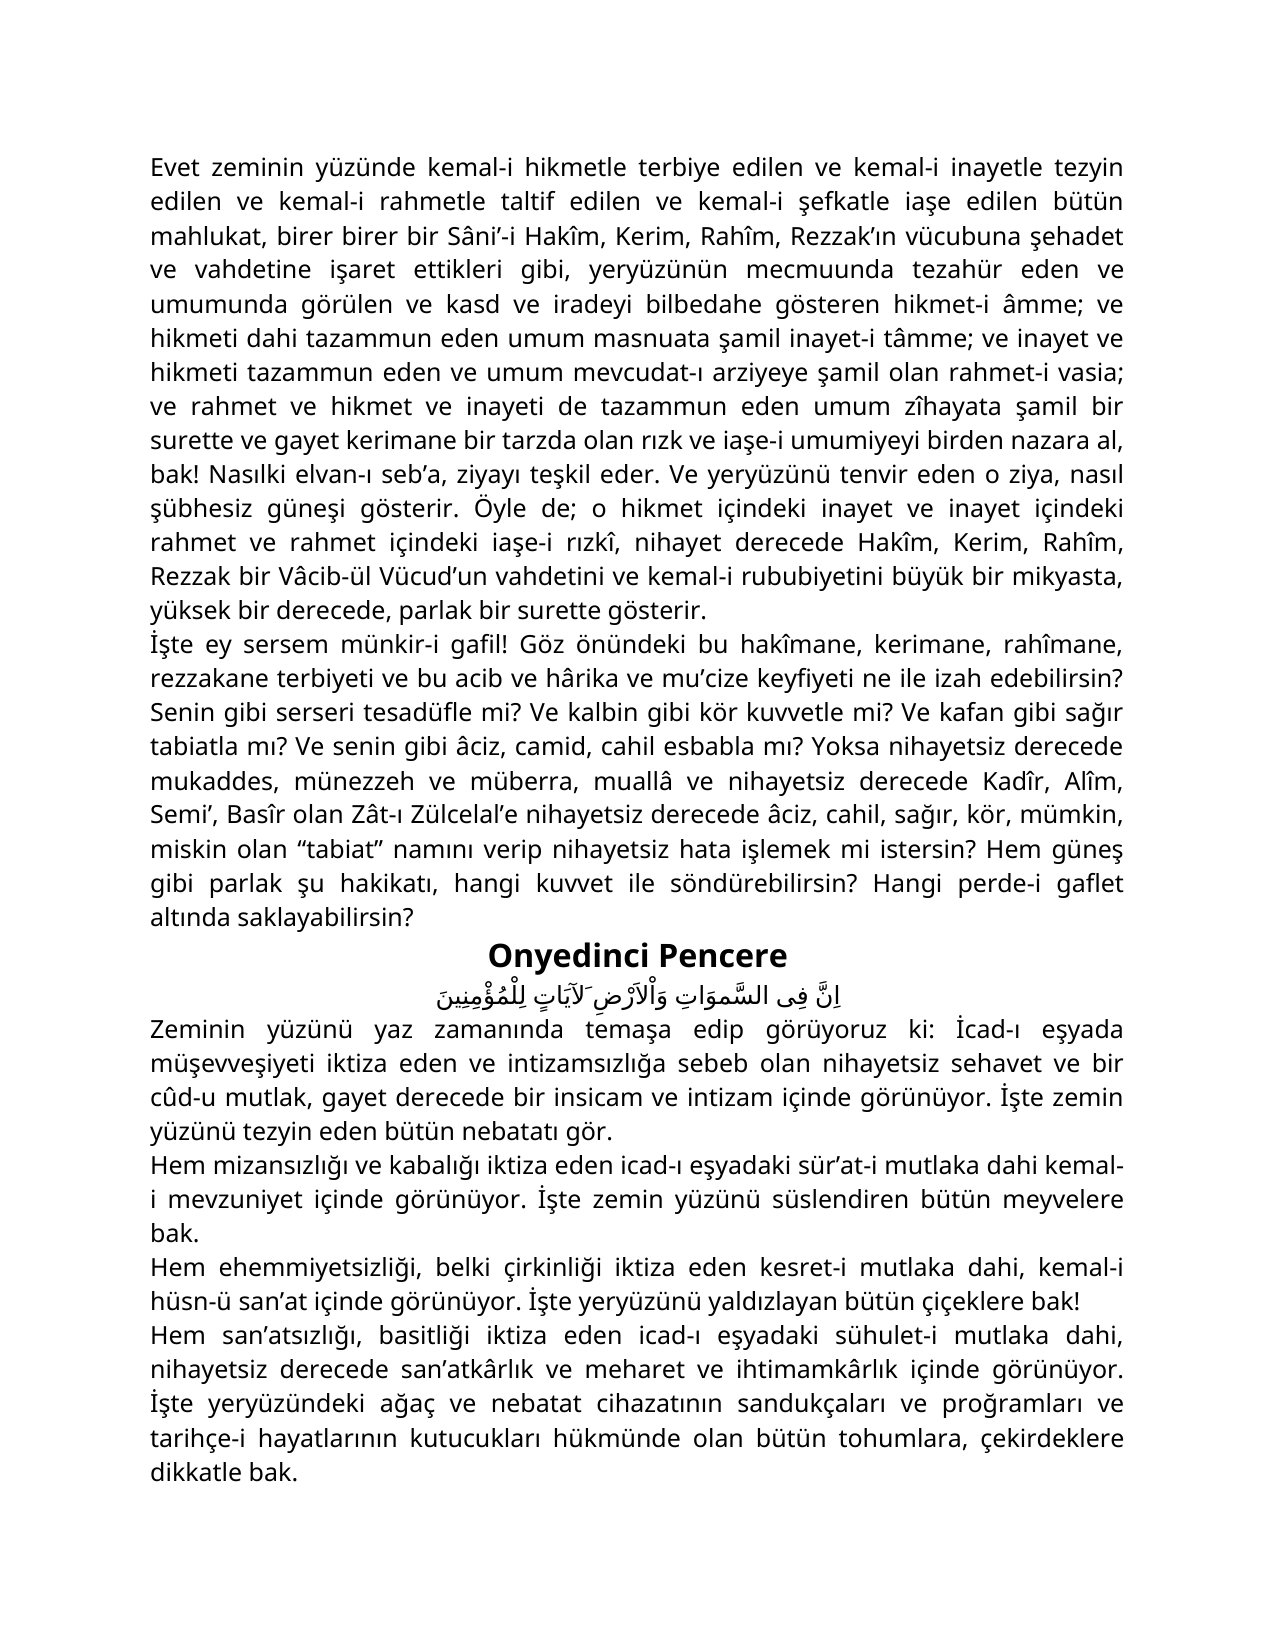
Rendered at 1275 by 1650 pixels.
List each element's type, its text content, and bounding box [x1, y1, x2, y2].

text Evet zeminin yüzünde kemal-i hikmetle terbiye edilen ve kemal-i inayetle tezyin edilen ve kemal-i rahmetle taltif edilen ve kemal-i şefkatle iaşe edilen bütün mahlukat, birer birer bir Sâni’-i Hakîm, Kerim, Rahîm, Rezzak’ın vücubuna şehadet ve vahdetine işaret ettikleri gibi, yeryüzünün mecmuunda tezahür eden ve umumunda görülen ve kasd ve iradeyi bilbedahe gösteren hikmet-i âmme; ve hikmeti dahi tazammun eden umum masnuata şamil inayet-i tâmme; ve inayet ve hikmeti tazammun eden ve umum mevcudat-ı arziyeye şamil olan rahmet-i vasia; ve rahmet ve hikmet ve inayeti de tazammun eden umum zîhayata şamil bir surette ve gayet kerimane bir tarzda olan rızk ve iaşe-i umumiyeyi birden nazara al, bak! Nasılki elvan-ı seb’a, ziyayı teşkil eder. Ve yeryüzünü tenvir eden o ziya, nasıl şübhesiz güneşi gösterir. Öyle de; o hikmet içindeki inayet ve inayet içindeki rahmet ve rahmet içindeki iaşe-i rızkî, nihayet derecede Hakîm, Kerim, Rahîm, Rezzak bir Vâcib-ül Vücud’un vahdetini ve kemal-i rububiyetini büyük bir mikyasta, yüksek bir derecede, parlak bir surette gösterir. [150, 150, 1125, 627]
text İşte ey sersem münkir-i gafil! Göz önündeki bu hakîmane, kerimane, rahîmane, rezzakane terbiyeti ve bu acib ve hârika ve mu’cize keyfiyeti ne ile izah edebilirsin? Senin gibi serseri tesadüfle mi? Ve kalbin gibi kör kuvvetle mi? Ve kafan gibi sağır tabiatla mı? Ve senin gibi âciz, camid, cahil esbabla mı? Yoksa nihayetsiz derecede mukaddes, münezzeh ve müberra, muallâ ve nihayetsiz derecede Kadîr, Alîm, Semi’, Basîr olan Zât-ı Zülcelal’e nihayetsiz derecede âciz, cahil, sağır, kör, mümkin, miskin olan “tabiat” namını verip nihayetsiz hata işlemek mi istersin? Hem güneş gibi parlak şu hakikatı, hangi kuvvet ile söndürebilirsin? Hangi perde-i gaflet altında saklayabilirsin? [150, 627, 1125, 933]
text Hem ehemmiyetsizliği, belki çirkinliği iktiza eden kesret-i mutlaka dahi, kemal-i hüsn-ü san’at içinde görünüyor. İşte yeryüzünü yaldızlayan bütün çiçeklere bak! [150, 1250, 1125, 1318]
text Hem san’atsızlığı, basitliği iktiza eden icad-ı eşyadaki sühulet-i mutlaka dahi, nihayetsiz derecede san’atkârlık ve meharet ve ihtimamkârlık içinde görünüyor. İşte yeryüzündeki ağaç ve nebatat cihazatının sandukçaları ve proğramları ve tarihçe-i hayatlarının kutucukları hükmünde olan bütün tohumlara, çekirdeklere dikkatle bak. [150, 1318, 1125, 1488]
subtitle Onyedinci Pencere [150, 933, 1125, 977]
text اِنَّ فِى السَّموَاتِ وَاْلاَرْضِ َلآيَاتٍ لِلْمُؤْمِنِينَ [150, 977, 1125, 1011]
text Zeminin yüzünü yaz zamanında temaşa edip görüyoruz ki: İcad-ı eşyada müşevveşiyeti iktiza eden ve intizamsızlığa sebeb olan nihayetsiz sehavet ve bir cûd-u mutlak, gayet derecede bir insicam ve intizam içinde görünüyor. İşte zemin yüzünü tezyin eden bütün nebatatı gör. [150, 1011, 1125, 1148]
text Hem mizansızlığı ve kabalığı iktiza eden icad-ı eşyadaki sür’at-i mutlaka dahi kemal-i mevzuniyet içinde görünüyor. İşte zemin yüzünü süslendiren bütün meyvelere bak. [150, 1148, 1125, 1250]
